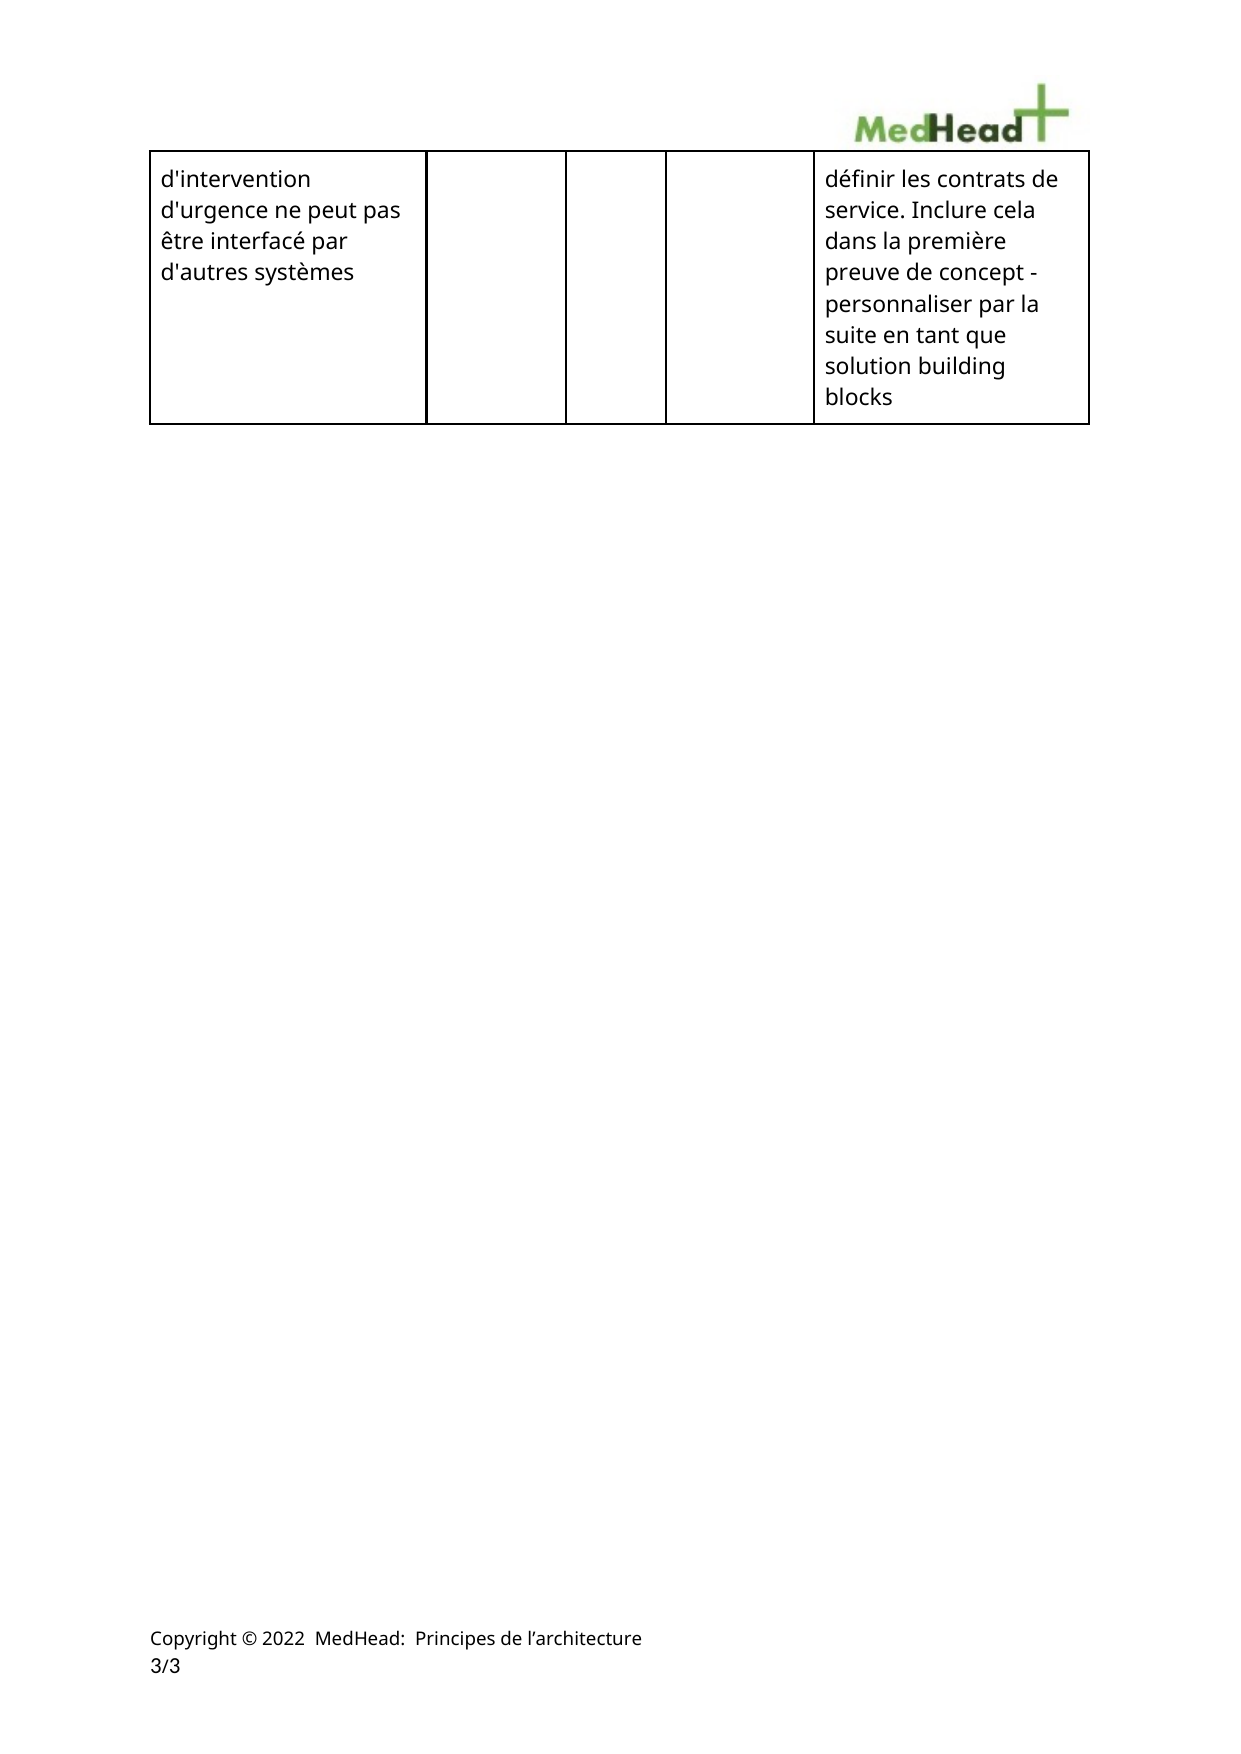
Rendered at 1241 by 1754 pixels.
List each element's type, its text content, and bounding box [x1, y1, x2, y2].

picture [834, 75, 1091, 150]
table_cell [667, 152, 813, 423]
table_cell [428, 152, 565, 423]
table_cell d'intervention d'urgence ne peut pas être interfacé par d'autres systèmes [151, 152, 425, 423]
table_cell [567, 152, 665, 423]
table_cell définir les contrats de service. Inclure cela dans la première preuve de concept - personnaliser par la suite en tant que solution building blocks [815, 152, 1088, 423]
